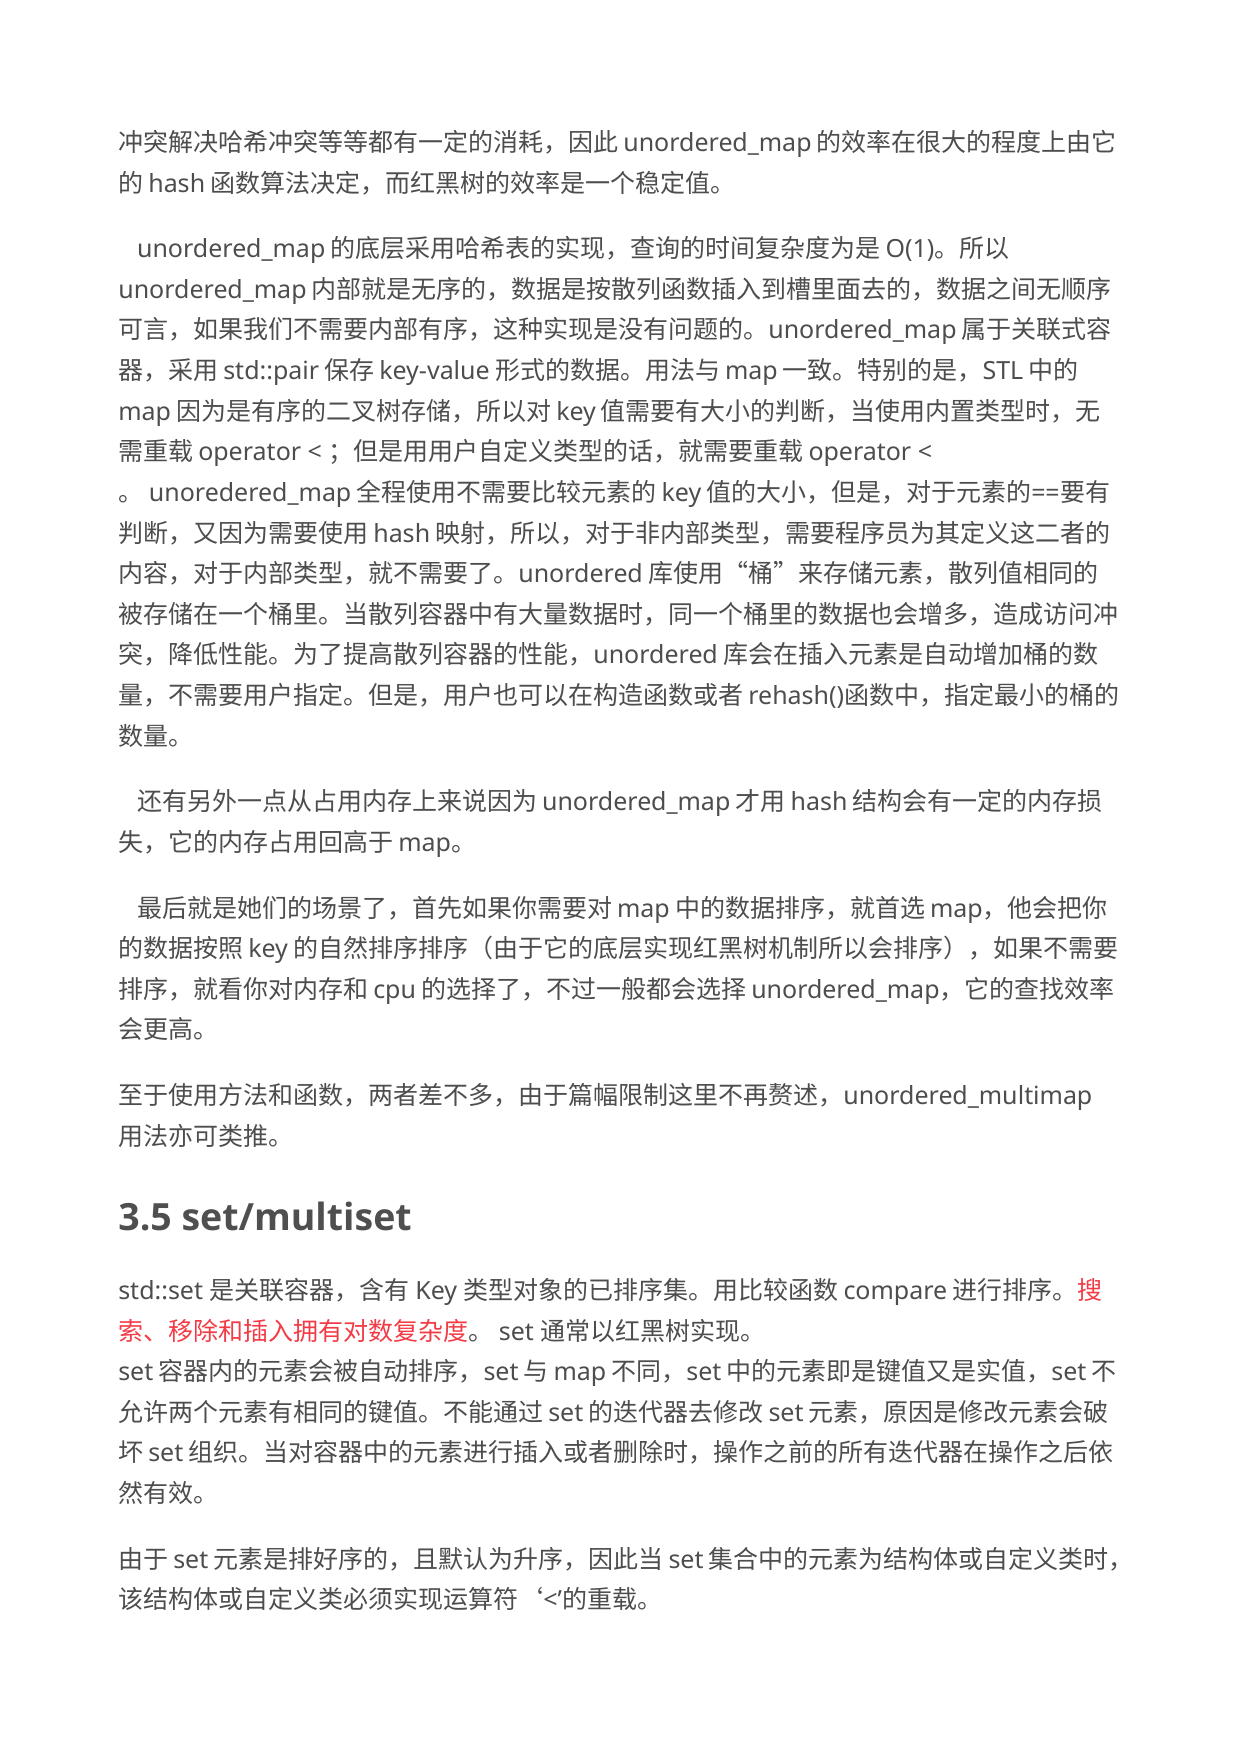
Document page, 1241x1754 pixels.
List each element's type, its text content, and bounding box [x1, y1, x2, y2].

text unordered_map的底层采用哈希表的实现，查询的时间复杂度为是O(1)。所以unordered_map内部就是无序的，数据是按散列函数插入到槽里面去的，数据之间无顺序可言，如果我们不需要内部有序，这种实现是没有问题的。unordered_map属于关联式容器，采用std::pair保存key-value形式的数据。用法与map一致。特别的是，STL中的map因为是有序的二叉树存储，所以对key值需要有大小的判断，当使用内置类型时，无需重载operator < ；但是用用户自定义类型的话，就需要重载operator < 。 unoredered_map全程使用不需要比较元素的key值的大小，但是，对于元素的==要有判断，又因为需要使用hash映射，所以，对于非内部类型，需要程序员为其定义这二者的内容，对于内部类型，就不需要了。unordered库使用“桶”来存储元素，散列值相同的被存储在一个桶里。当散列容器中有大量数据时，同一个桶里的数据也会增多，造成访问冲突，降低性能。为了提高散列容器的性能，unordered库会在插入元素是自动增加桶的数量，不需要用户指定。但是，用户也可以在构造函数或者rehash()函数中，指定最小的桶的数量。 [118, 224, 1122, 752]
text 冲突解决哈希冲突等等都有一定的消耗，因此unordered_map的效率在很大的程度上由它的hash函数算法决定，而红黑树的效率是一个稳定值。 [118, 118, 1122, 199]
text 最后就是她们的场景了，首先如果你需要对map中的数据排序，就首选map，他会把你的数据按照key的自然排序排序（由于它的底层实现红黑树机制所以会排序），如果不需要排序，就看你对内存和cpu的选择了，不过一般都会选择unordered_map，它的查找效率会更高。 [118, 884, 1122, 1046]
text set容器内的元素会被自动排序，set与map不同，set中的元素即是键值又是实值，set不允许两个元素有相同的键值。不能通过set的迭代器去修改set元素，原因是修改元素会破坏set组织。当对容器中的元素进行插入或者删除时，操作之前的所有迭代器在操作之后依然有效。 [118, 1347, 1122, 1510]
text 还有另外一点从占用内存上来说因为unordered_map才用hash结构会有一定的内存损失，它的内存占用回高于map。 [118, 777, 1122, 859]
text 由于set元素是排好序的，且默认为升序，因此当set集合中的元素为结构体或自定义类时，该结构体或自定义类必须实现运算符‘<’的重载。 [118, 1535, 1122, 1616]
text std::set 是关联容器，含有 Key 类型对象的已排序集。用比较函数compare进行排序。搜索、移除和插入拥有对数复杂度。 set 通常以红黑树实现。 [118, 1266, 1122, 1347]
text 至于使用方法和函数，两者差不多，由于篇幅限制这里不再赘述，unordered_multimap用法亦可类推。 [118, 1071, 1122, 1152]
subtitle 3.5 set/multiset [118, 1190, 1122, 1241]
